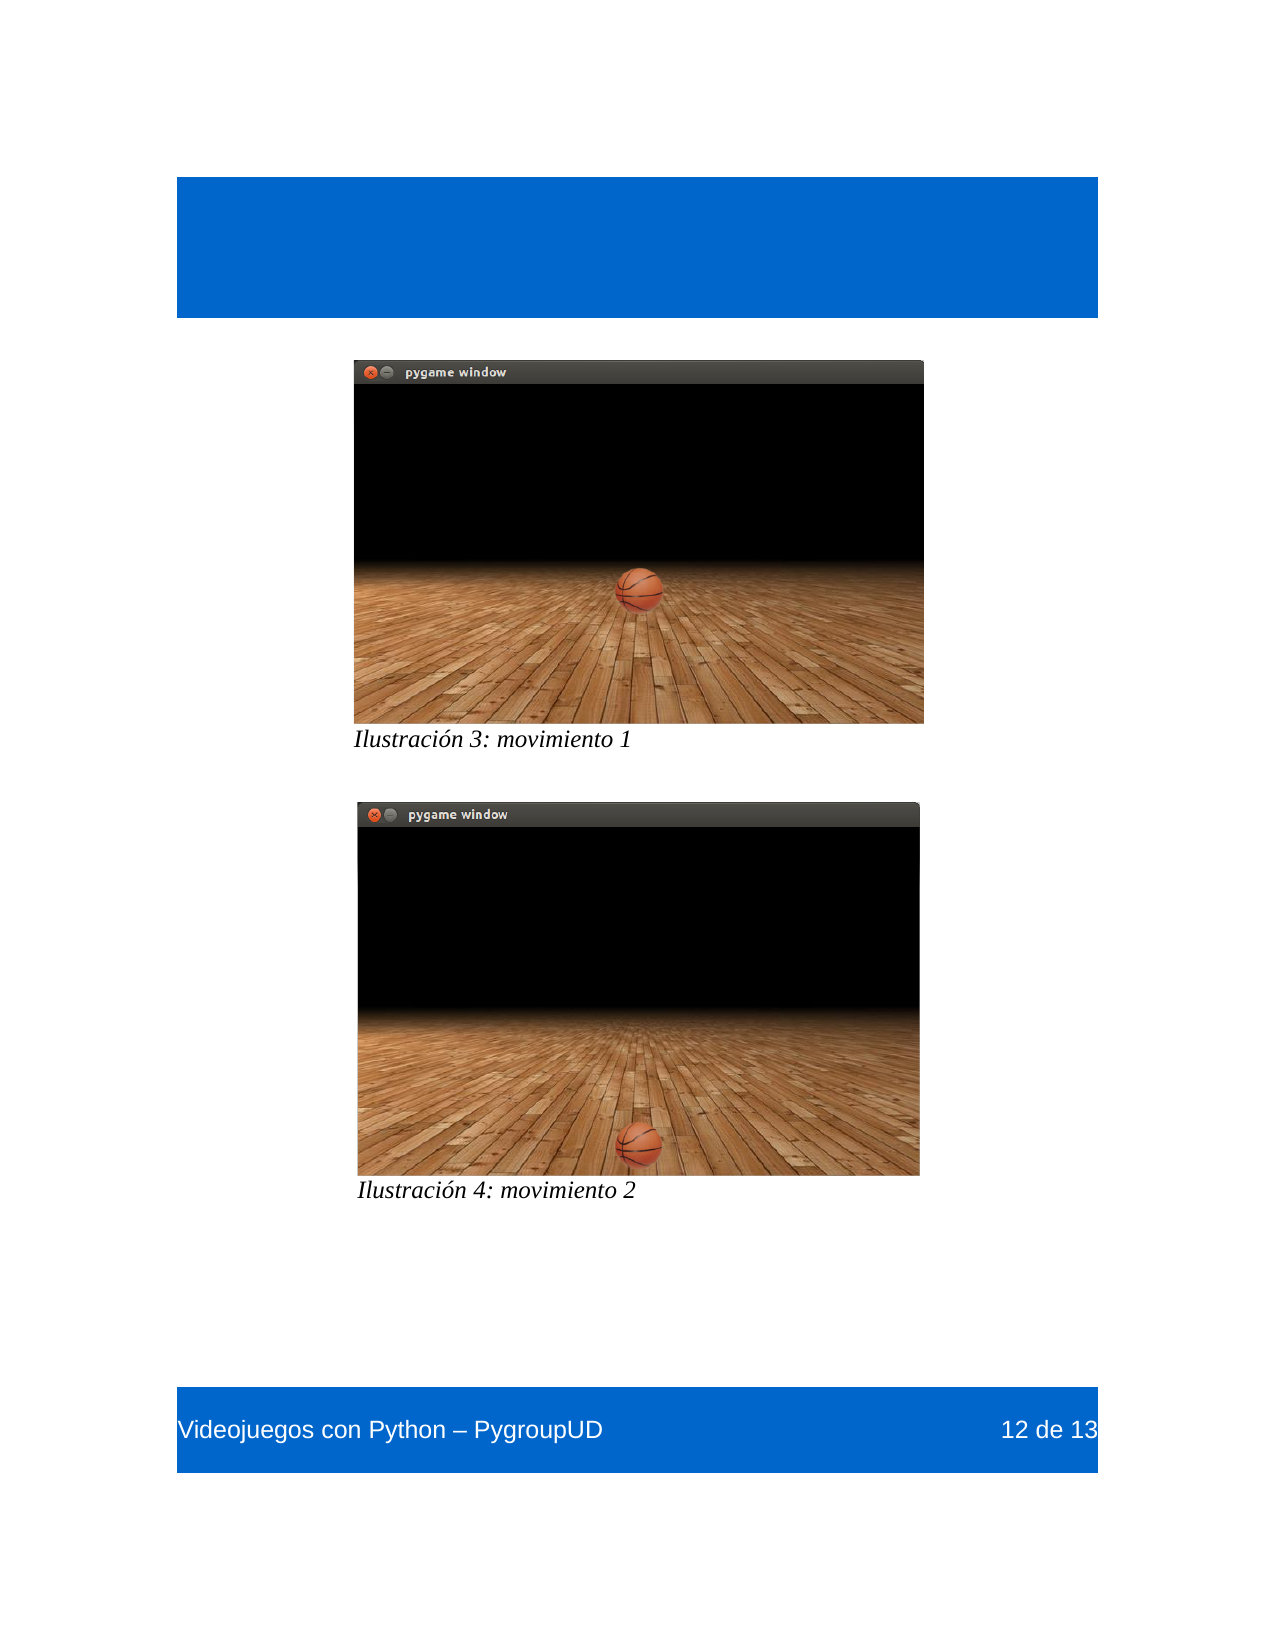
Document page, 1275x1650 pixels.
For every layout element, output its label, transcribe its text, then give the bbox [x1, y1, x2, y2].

picture [353, 360, 924, 724]
picture [357, 802, 920, 1176]
text Ilustración 4: movimiento 2 [357, 1176, 920, 1204]
text Ilustración 3: movimiento 1 [354, 724, 924, 752]
